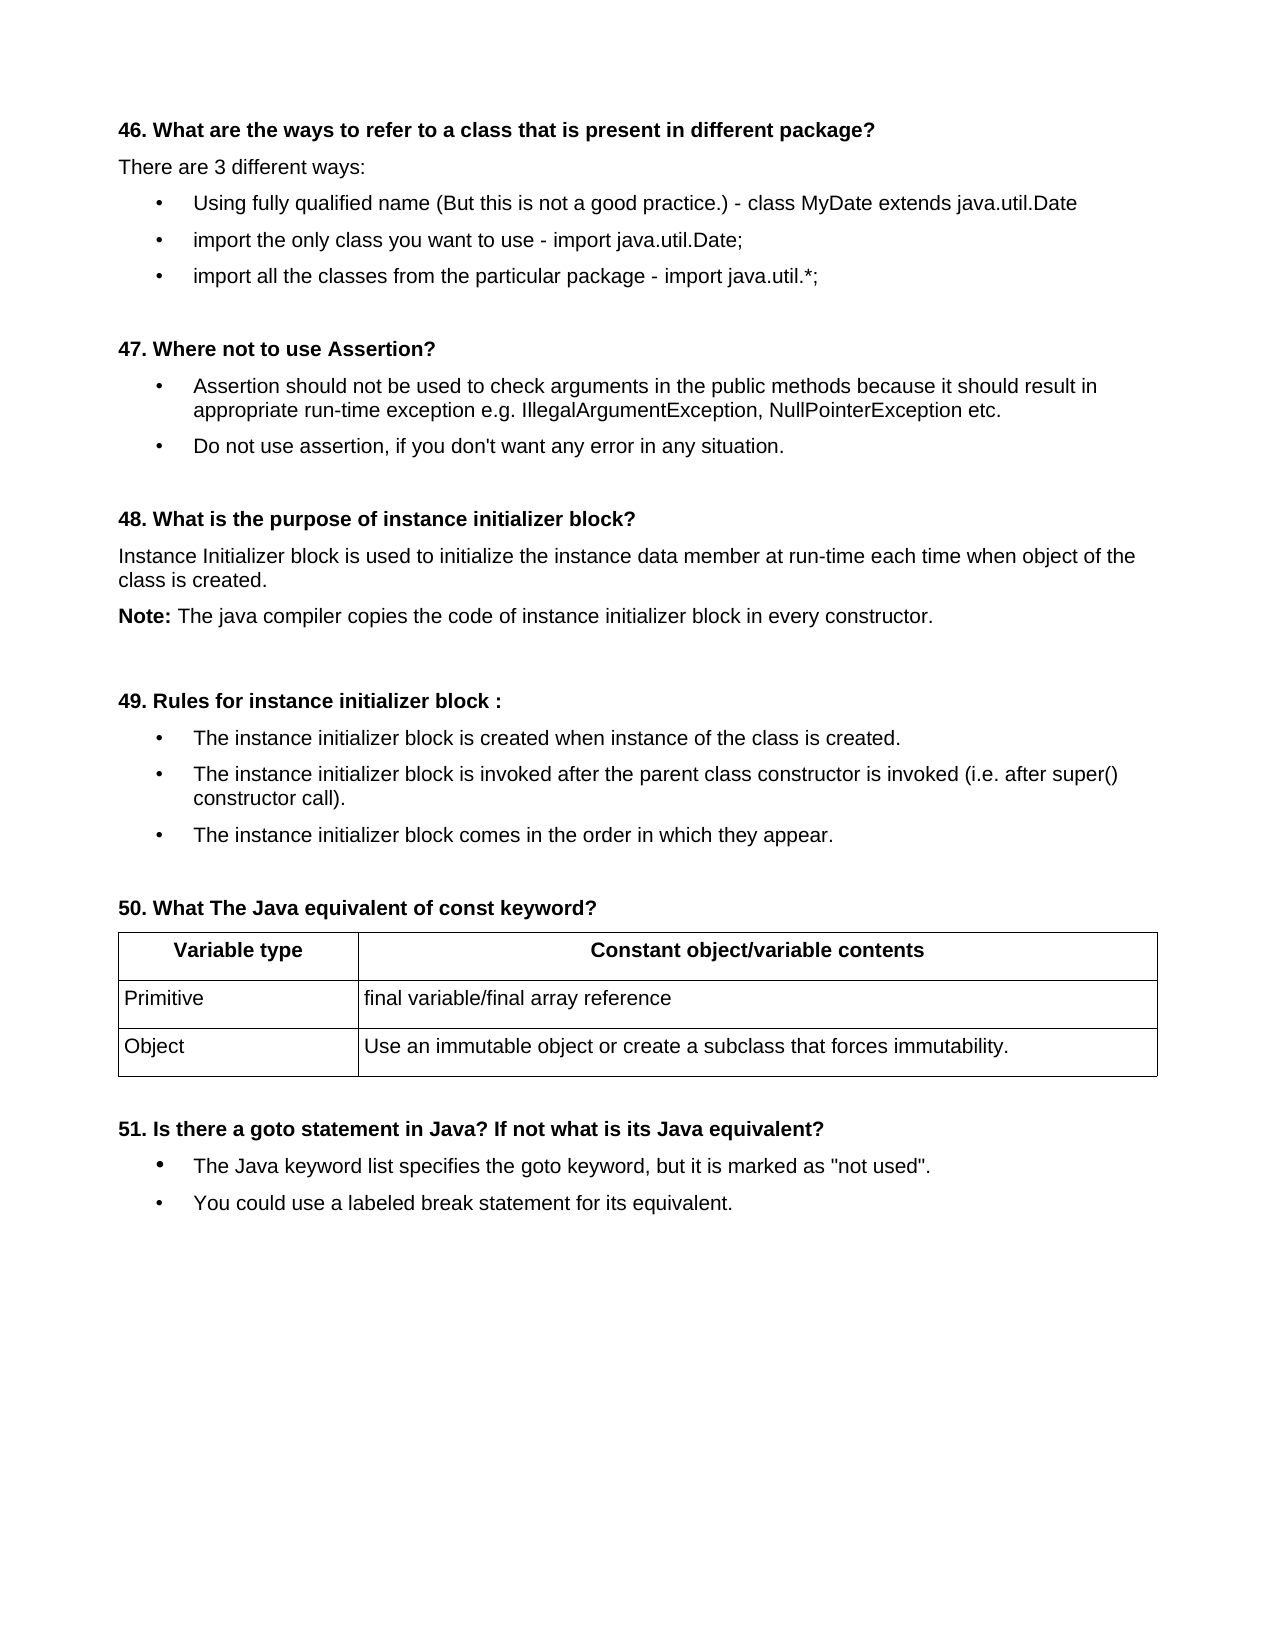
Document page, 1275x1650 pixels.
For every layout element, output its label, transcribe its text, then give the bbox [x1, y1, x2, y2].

text Instance Initializer block is used to initialize the instance data member at run-time each time when object of the class is created. [118, 544, 1157, 592]
list The Java keyword list specifies the goto keyword, but it is marked as "not used". [156, 1153, 1157, 1178]
table_cell final variable/final array reference [359, 981, 1157, 1028]
list Using fully qualified name (But this is not a good practice.) - class MyDate extends java.util.Date [156, 191, 1157, 215]
list Assertion should not be used to check arguments in the public methods because it should result in appropriate run-time exception e.g. IllegalArgumentException, NullPointerException etc. [156, 374, 1157, 422]
text 48. What is the purpose of instance initializer block? [118, 507, 1157, 531]
list import the only class you want to use - import java.util.Date; [156, 228, 1157, 252]
text There are 3 different ways: [118, 154, 1157, 178]
text 49. Rules for instance initializer block : [118, 689, 1157, 713]
list You could use a labeled break statement for its equivalent. [156, 1191, 1157, 1215]
list The instance initializer block is created when instance of the class is created. [156, 725, 1157, 749]
table_cell Use an immutable object or create a subclass that forces immutability. [359, 1029, 1157, 1076]
text Note: The java compiler copies the code of instance initializer block in every constructor. [118, 604, 1157, 628]
table_header Variable type [119, 933, 358, 980]
text 46. What are the ways to refer to a class that is present in different package? [118, 118, 1157, 142]
list The instance initializer block is invoked after the parent class constructor is invoked (i.e. after super() constructor call). [156, 762, 1157, 810]
list Do not use assertion, if you don't want any error in any situation. [156, 434, 1157, 458]
table_cell Object [119, 1029, 358, 1076]
list The instance initializer block comes in the order in which they appear. [156, 822, 1157, 847]
text 51. Is there a goto statement in Java? If not what is its Java equivalent? [118, 1117, 1157, 1141]
list import all the classes from the particular package - import java.util.*; [156, 264, 1157, 288]
text 50. What The Java equivalent of const keyword? [118, 896, 1157, 919]
text 47. Where not to use Assertion? [118, 337, 1157, 361]
table_header Constant object/variable contents [359, 933, 1157, 980]
table_cell Primitive [119, 981, 358, 1028]
